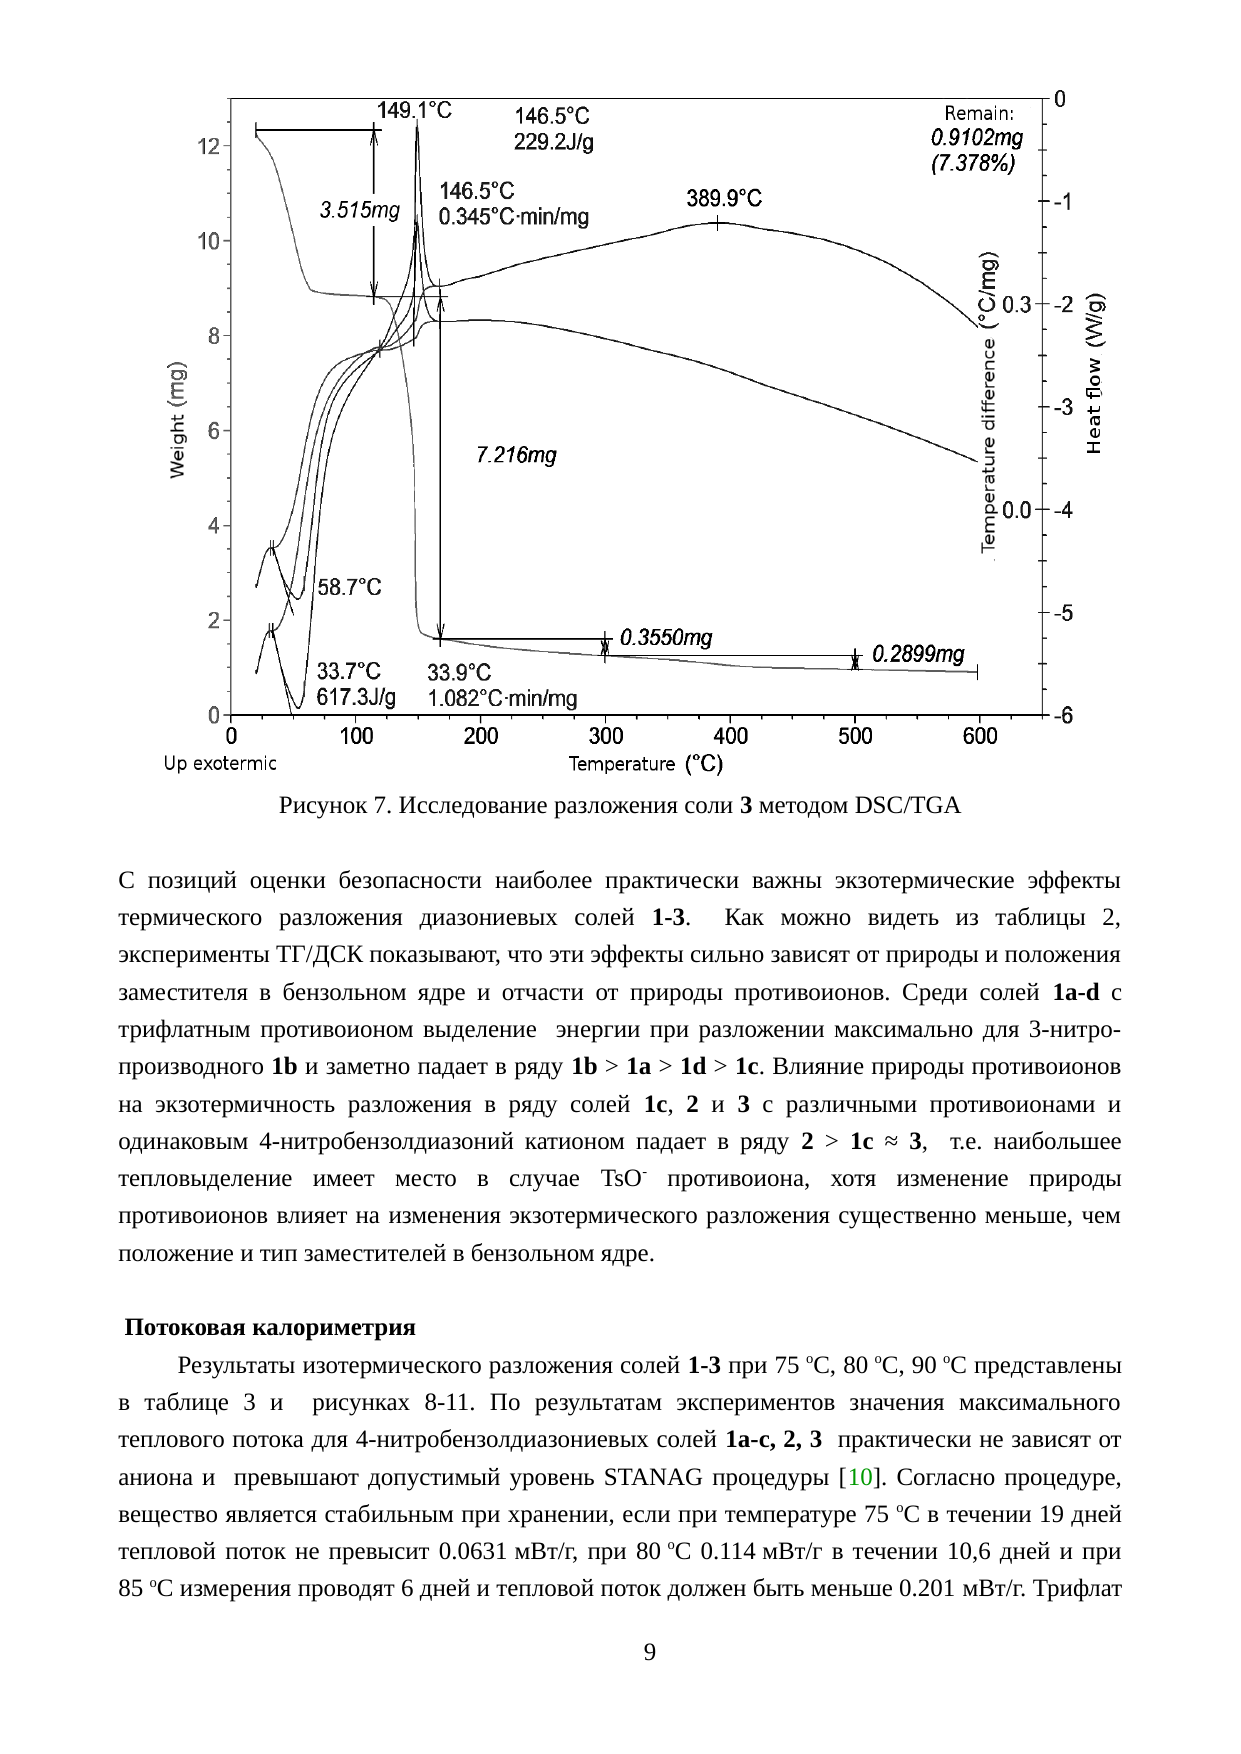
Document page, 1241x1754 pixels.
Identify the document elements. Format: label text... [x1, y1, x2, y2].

text Рисунок 7. Исследование разложения соли 3 методом DSC/TGA [118, 790, 1122, 819]
text Результаты изотермического разложения солей 1-3 при 75 оС, 80 оС, 90 оС представлены в таблице 3 и рисунках 8-11. По результатам экспериментов значения максимального теплового потока для 4-нитробензолдиазониевых солей 1a-c, 2, 3 практически не зависят от аниона и превышают допустимый уровень STANAG процедуры [10]. Согласно процедуре, вещество является стабильным при хранении, если при температуре 75 оС в течении 19 дней тепловой поток не превысит 0.0631 мВт/г, при 80 оС 0.114 мВт/г в течении 10,6 дней и при 85 оС измерения проводят 6 дней и тепловой поток должен быть меньше 0.201 мВт/г. Трифлат [118, 1350, 1122, 1602]
text Потоковая калориметрия [118, 1312, 1122, 1341]
picture [132, 88, 1107, 781]
text С позиций оценки безопасности наиболее практически важны экзотермические эффекты термического разложения диазониевых солей 1-3. Как можно видеть из таблицы 2, эксперименты ТГ/ДСК показывают, что эти эффекты сильно зависят от природы и положения заместителя в бензольном ядре и отчасти от природы противоионов. Среди солей 1a-d с трифлатным противоионом выделение энергии при разложении максимально для 3-нитро-производного 1b и заметно падает в ряду 1b > 1a > 1d > 1c. Влияние природы противоионов на экзотермичность разложения в ряду солей 1c, 2 и 3 с различными противоионами и одинаковым 4-нитробензолдиазоний катионом падает в ряду 2 > 1c ≈ 3, т.е. наибольшее тепловыделение имеет место в случае TsO- противоиона, хотя изменение природы противоионов влияет на изменения экзотермического разложения существенно меньше, чем положение и тип заместителей в бензольном ядре. [118, 865, 1122, 1267]
